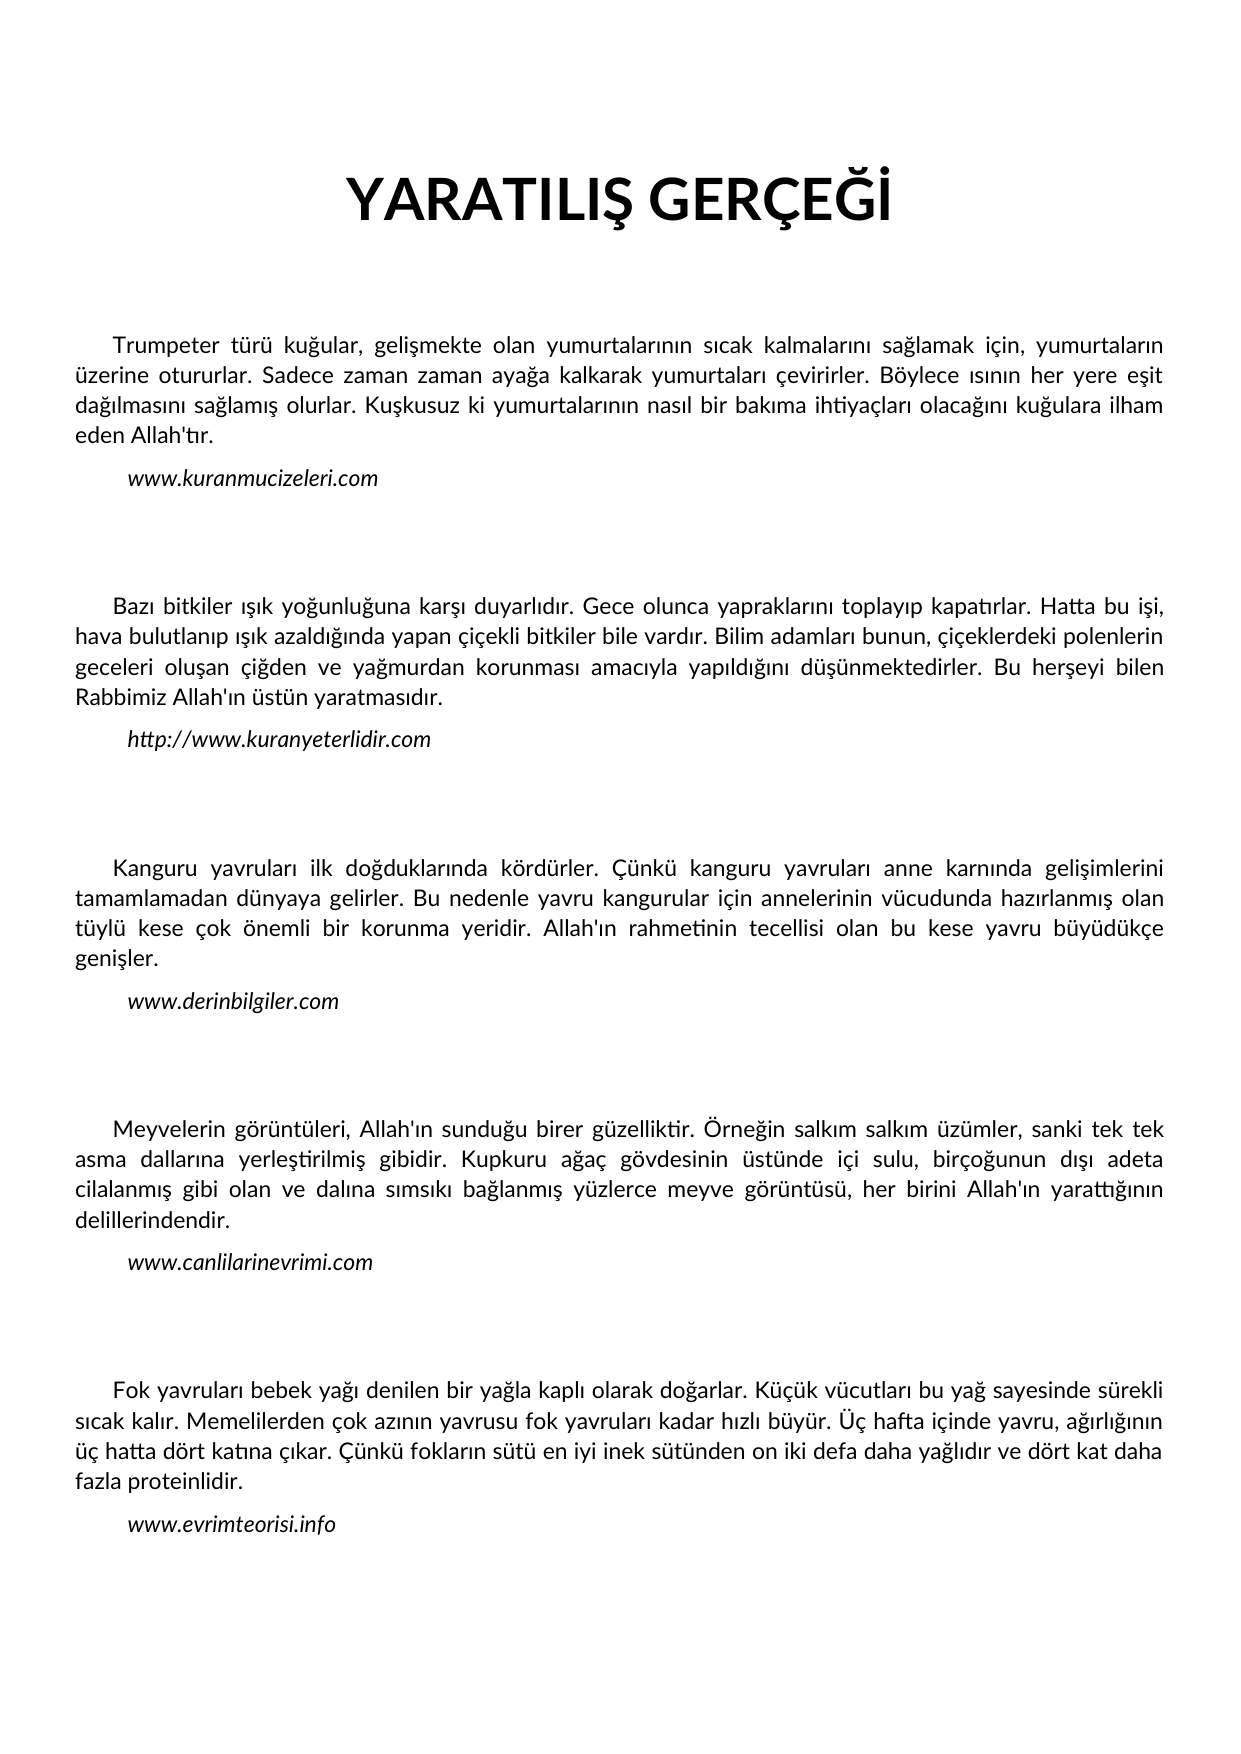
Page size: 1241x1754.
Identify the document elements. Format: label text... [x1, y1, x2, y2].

text www.canlilarinevrimi.com [127, 1248, 1143, 1276]
text Meyvelerin görüntüleri, Allah'ın sunduğu birer güzelliktir. Örneğin salkım salkım üzümler, sanki tek tek asma dallarına yerleştirilmiş gibidir. Kupkuru ağaç gövdesinin üstünde içi sulu, birçoğunun dışı adeta cilalanmış gibi olan ve dalına sımsıkı bağlanmış yüzlerce meyve görüntüsü, her birini Allah'ın yarattığının delillerindendir. [75, 1115, 1165, 1233]
subtitle YARATILIŞ GERÇEĞİ [75, 162, 1165, 232]
text www.kuranmucizeleri.com [127, 464, 1143, 491]
text http://www.kuranyeterlidir.com [127, 725, 1143, 753]
text Kanguru yavruları ilk doğduklarında kördürler. Çünkü kanguru yavruları anne karnında gelişimlerini tamamlamadan dünyaya gelirler. Bu nedenle yavru kangurular için annelerinin vücudunda hazırlanmış olan tüylü kese çok önemli bir korunma yeridir. Allah'ın rahmetinin tecellisi olan bu kese yavru büyüdükçe genişler. [75, 853, 1165, 971]
text Fok yavruları bebek yağı denilen bir yağla kaplı olarak doğarlar. Küçük vücutları bu yağ sayesinde sürekli sıcak kalır. Memelilerden çok azının yavrusu fok yavruları kadar hızlı büyür. Üç hafta içinde yavru, ağırlığının üç hatta dört katına çıkar. Çünkü fokların sütü en iyi inek sütünden on iki defa daha yağlıdır ve dört kat daha fazla proteinlidir. [75, 1376, 1165, 1494]
text Bazı bitkiler ışık yoğunluğuna karşı duyarlıdır. Gece olunca yapraklarını toplayıp kapatırlar. Hatta bu işi, hava bulutlanıp ışık azaldığında yapan çiçekli bitkiler bile vardır. Bilim adamları bunun, çiçeklerdeki polenlerin geceleri oluşan çiğden ve yağmurdan korunması amacıyla yapıldığını düşünmektedirler. Bu herşeyi bilen Rabbimiz Allah'ın üstün yaratmasıdır. [75, 592, 1165, 710]
text Trumpeter türü kuğular, gelişmekte olan yumurtalarının sıcak kalmalarını sağlamak için, yumurtaların üzerine otururlar. Sadece zaman zaman ayağa kalkarak yumurtaları çevirirler. Böylece ısının her yere eşit dağılmasını sağlamış olurlar. Kuşkusuz ki yumurtalarının nasıl bir bakıma ihtiyaçları olacağını kuğulara ilham eden Allah'tır. [75, 330, 1165, 448]
text www.evrimteorisi.info [127, 1509, 1143, 1537]
text www.derinbilgiler.com [127, 987, 1143, 1014]
